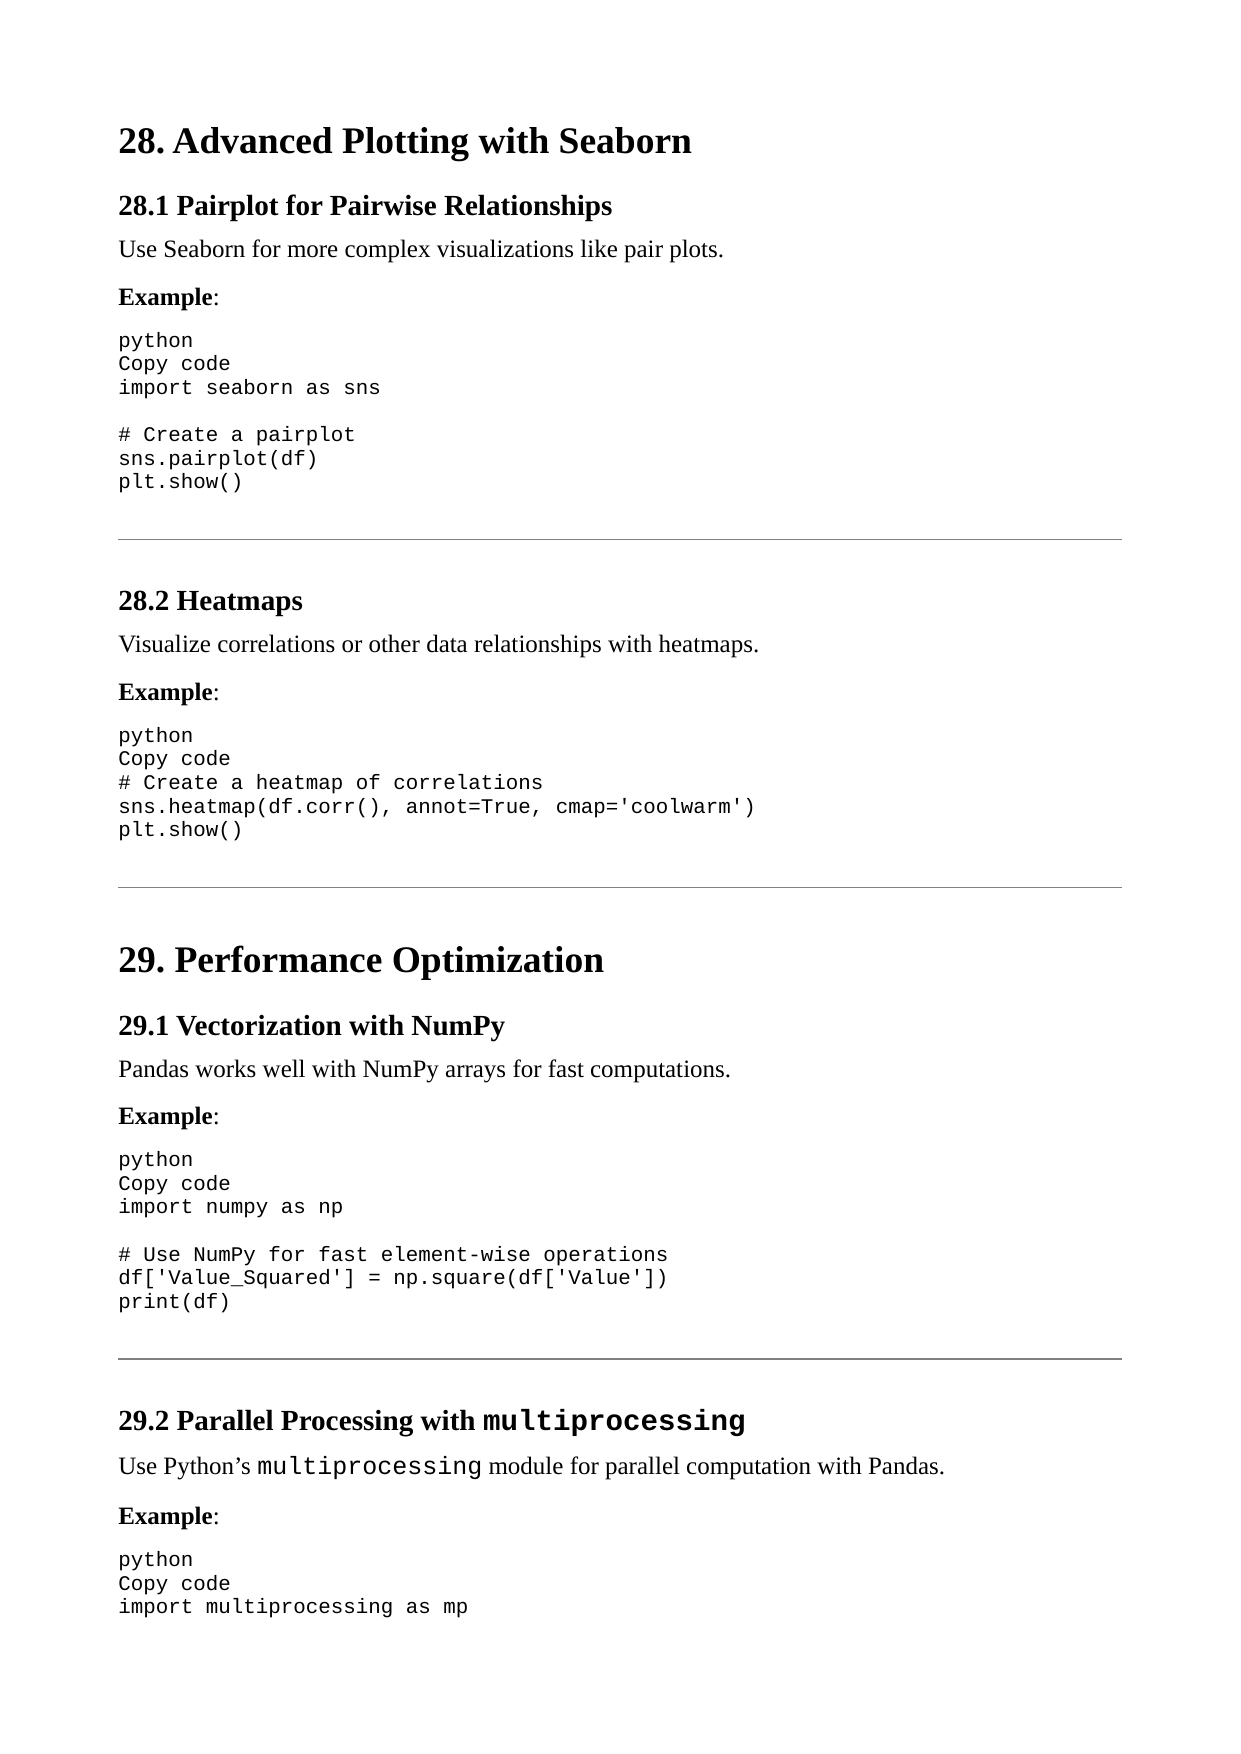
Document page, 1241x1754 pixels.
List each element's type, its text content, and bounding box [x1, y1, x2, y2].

text import seaborn as sns [118, 377, 1122, 401]
text Example: [118, 282, 1122, 311]
subtitle 29. Performance Optimization [118, 937, 1122, 981]
text import numpy as np [118, 1196, 1122, 1220]
text plt.show() [118, 471, 1122, 495]
text df['Value_Squared'] = np.square(df['Value']) [118, 1267, 1122, 1291]
text Visualize correlations or other data relationships with heatmaps. [118, 629, 1122, 658]
text plt.show() [118, 819, 1122, 843]
text import multiprocessing as mp [118, 1596, 1122, 1620]
text # Create a pairplot [118, 424, 1122, 448]
text Copy code [118, 353, 1122, 377]
text Example: [118, 1101, 1122, 1130]
text python [118, 329, 1122, 353]
text Pandas works well with NumPy arrays for fast computations. [118, 1054, 1122, 1082]
text Copy code [118, 748, 1122, 772]
text python [118, 1549, 1122, 1573]
text # Create a heatmap of correlations [118, 772, 1122, 796]
text sns.pairplot(df) [118, 448, 1122, 471]
subtitle 29.2 Parallel Processing with multiprocessing [118, 1403, 1122, 1439]
text Example: [118, 1501, 1122, 1530]
text Use Python’s multiprocessing module for parallel computation with Pandas. [118, 1451, 1122, 1482]
text python [118, 725, 1122, 748]
text print(df) [118, 1291, 1122, 1314]
text sns.heatmap(df.corr(), annot=True, cmap='coolwarm') [118, 796, 1122, 819]
text Copy code [118, 1173, 1122, 1196]
subtitle 28. Advanced Plotting with Seaborn [118, 118, 1122, 161]
text # Use NumPy for fast element-wise operations [118, 1243, 1122, 1267]
text Copy code [118, 1573, 1122, 1596]
subtitle 28.1 Pairplot for Pairwise Relationships [118, 188, 1122, 222]
subtitle 28.2 Heatmaps [118, 583, 1122, 617]
text Example: [118, 677, 1122, 706]
subtitle 29.1 Vectorization with NumPy [118, 1008, 1122, 1041]
text python [118, 1149, 1122, 1173]
text Use Seaborn for more complex visualizations like pair plots. [118, 234, 1122, 263]
